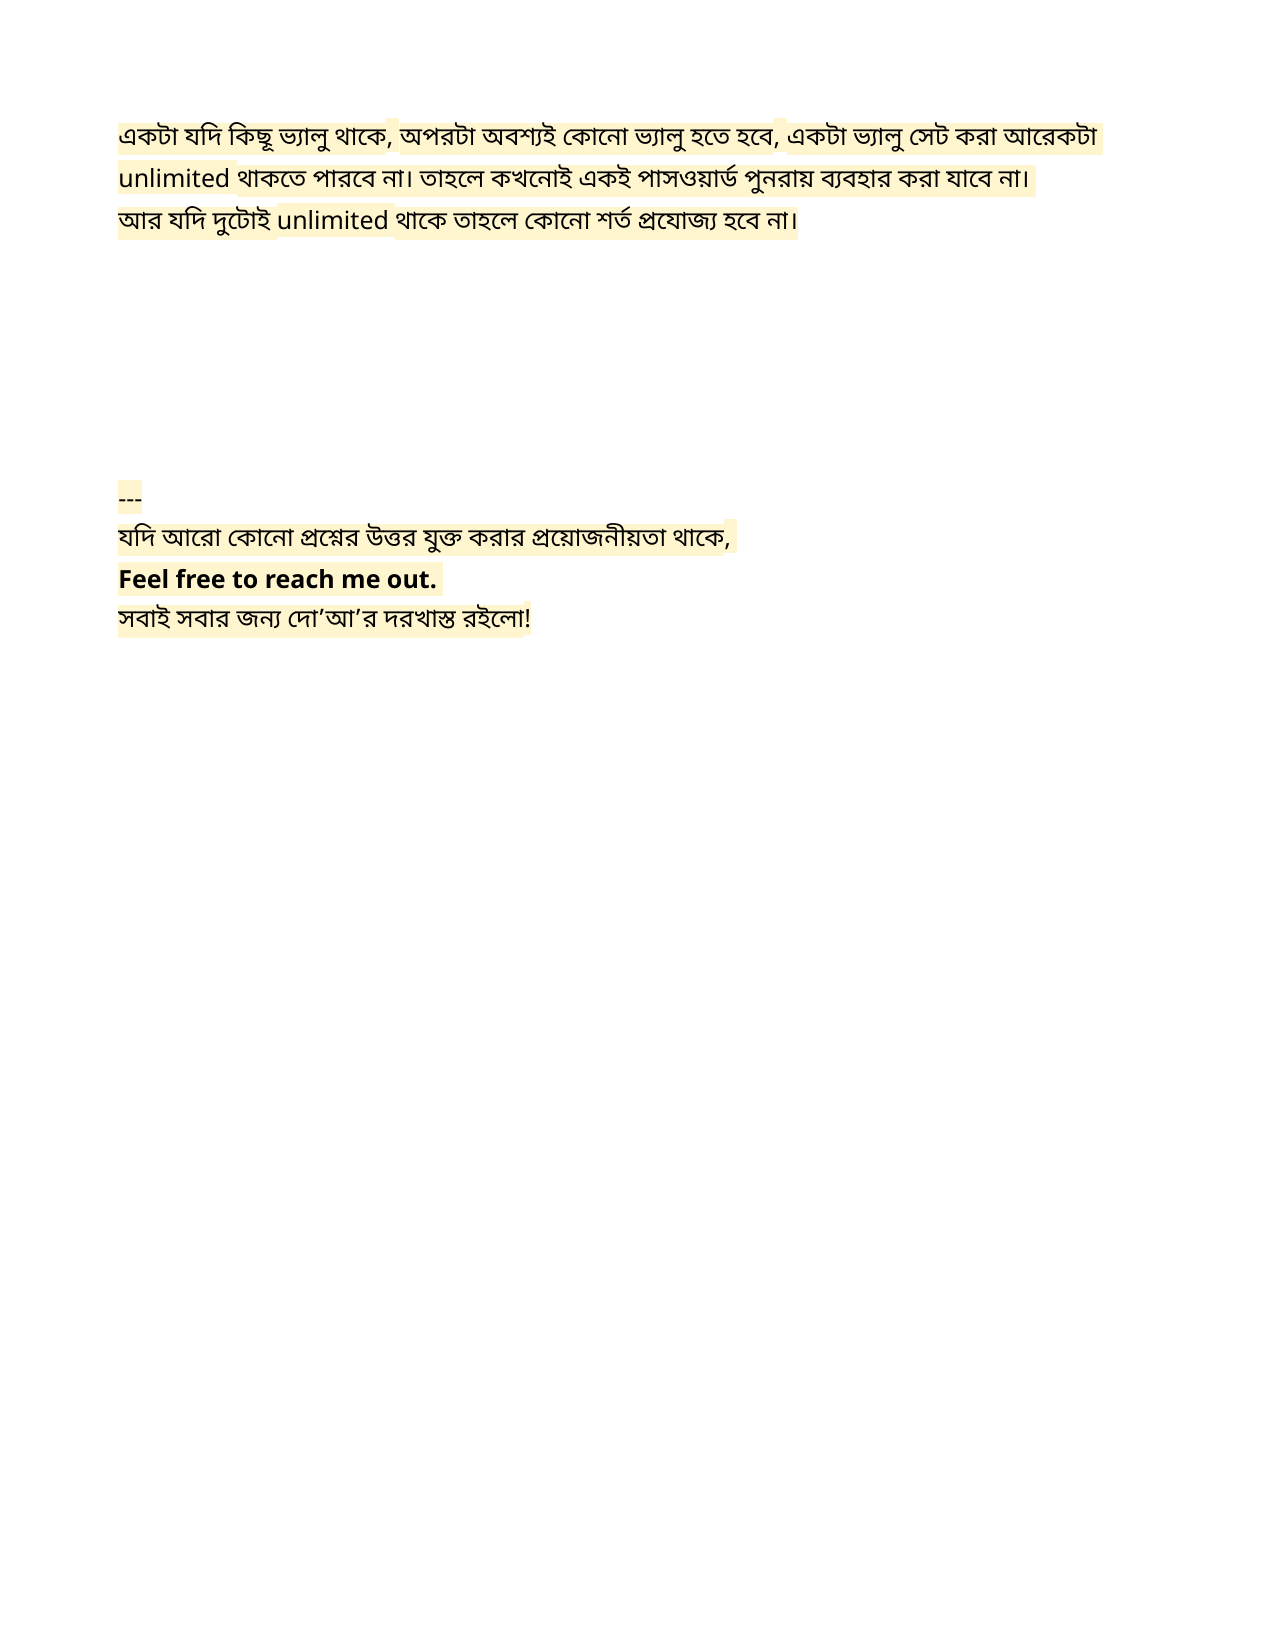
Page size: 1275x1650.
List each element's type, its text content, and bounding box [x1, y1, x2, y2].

text সবাই সবার জন্য দো’আ’র দরখাস্ত রইলো! [118, 601, 1157, 638]
text --- [118, 480, 1157, 514]
text Feel free to reach me out. [118, 562, 1157, 596]
text একটা যদি কিছূ ভ্যালু থাকে, অপরটা অবশ্যই কোনো ভ্যালু হতে হবে, একটা ভ্যালু সেট করা আরেকটা unlimited থাকতে পারবে না। তাহলে কখনোই একই পাসওয়ার্ড পুনরায় ব্যবহার করা যাবে না। [118, 118, 1157, 197]
text যদি আরো কোনো প্রশ্নের উত্তর যুক্ত করার প্রয়োজনীয়তা থাকে, [118, 519, 1157, 556]
text আর যদি দুটোই unlimited থাকে তাহলে কোনো শর্ত প্রযোজ্য হবে না। [118, 203, 1157, 240]
